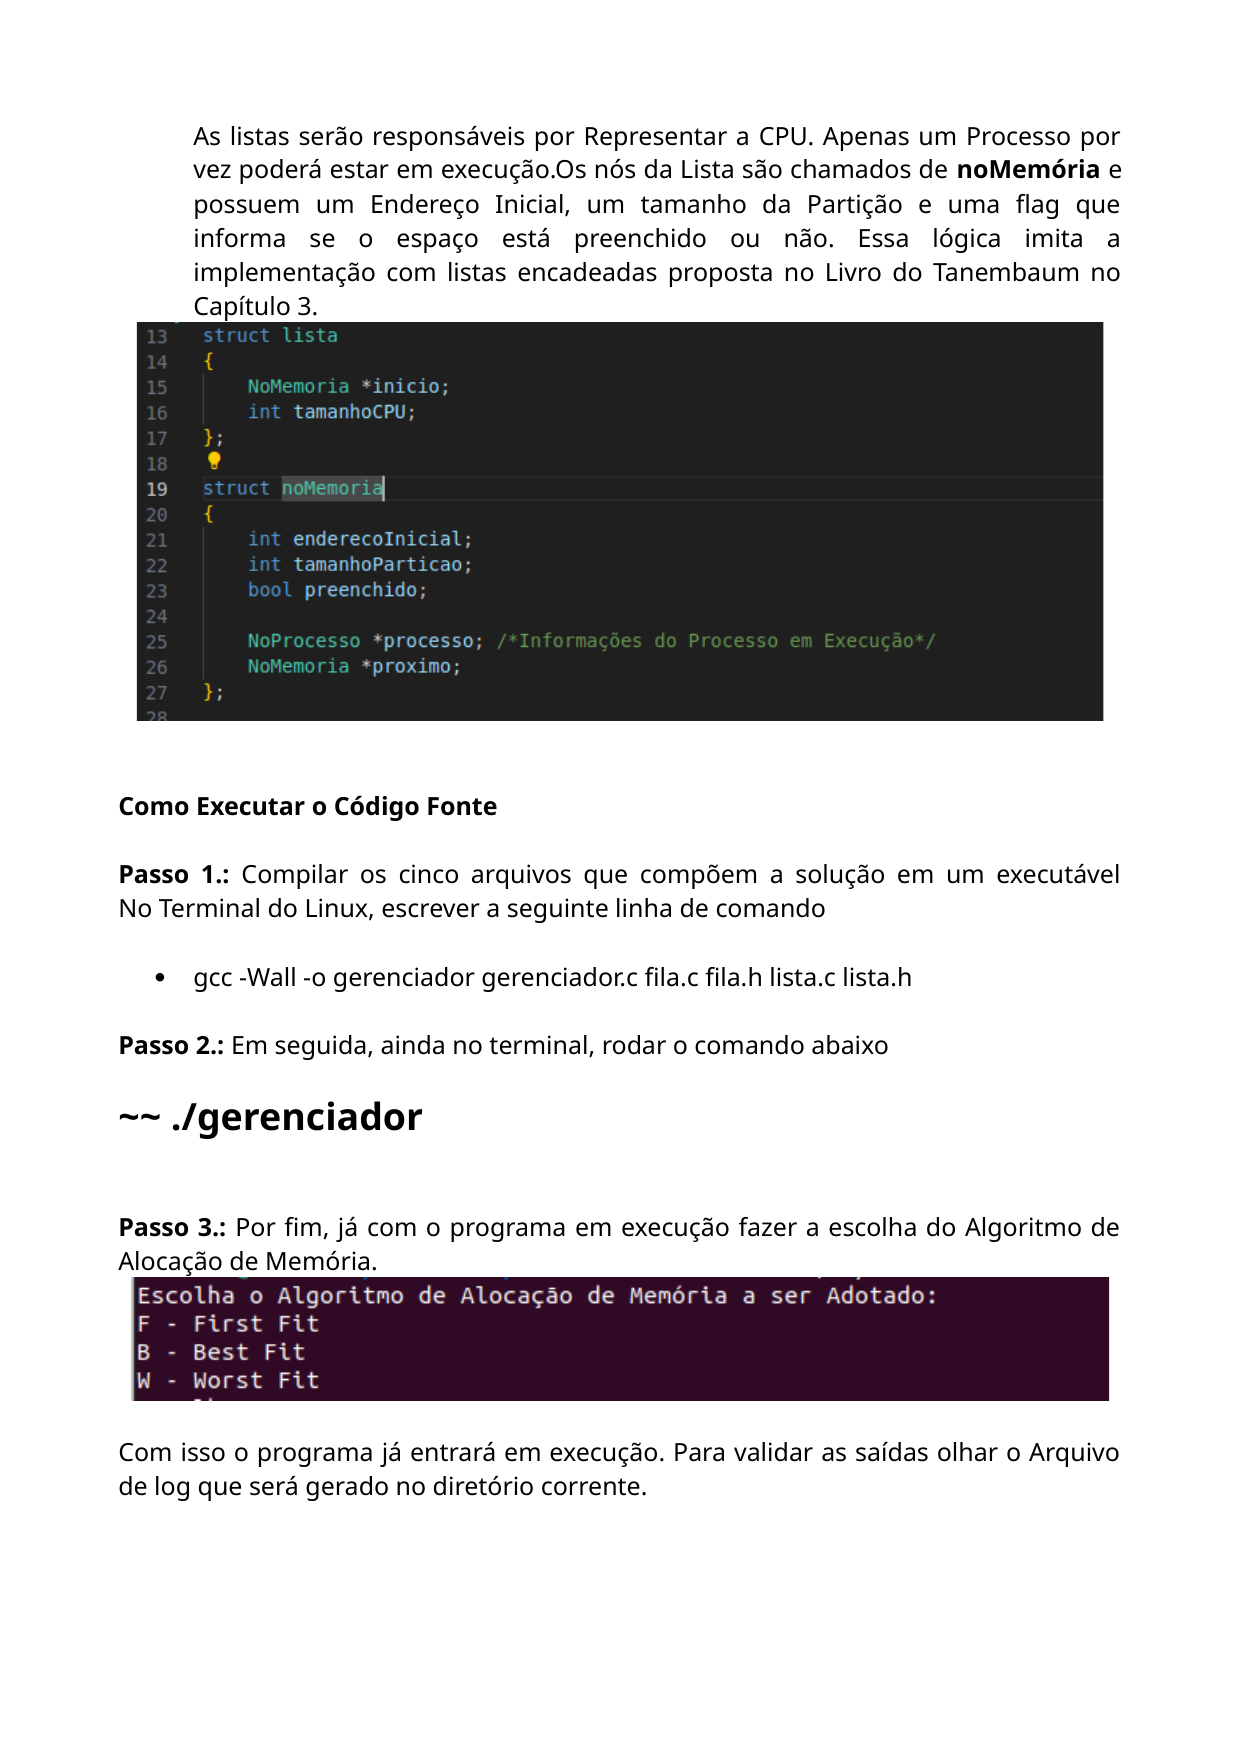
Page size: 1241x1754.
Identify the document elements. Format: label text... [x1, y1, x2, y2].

text Passo 2.: Em seguida, ainda no terminal, rodar o comando abaixo [118, 1027, 1122, 1061]
text Com isso o programa já entrará em execução. Para validar as saídas olhar o Arquivo de log que será gerado no diretório corrente. [118, 1435, 1122, 1503]
picture [136, 322, 1104, 721]
text ~~ ./gerenciador [118, 1090, 1122, 1141]
list gcc -Wall -o gerenciador gerenciador.c fila.c fila.h lista.c lista.h [156, 959, 1122, 993]
text Como Executar o Código Fonte [118, 789, 1122, 823]
text Passo 3.: Por fim, já com o programa em execução fazer a escolha do Algoritmo de Alocação de Memória. [118, 1209, 1122, 1277]
text Passo 1.: Compilar os cinco arquivos que compõem a solução em um executável No Terminal do Linux, escrever a seguinte linha de comando [118, 857, 1122, 925]
list As listas serão responsáveis por Representar a CPU. Apenas um Processo por vez poderá estar em execução.Os nós da Lista são chamados de noMemória e possuem um Endereço Inicial, um tamanho da Partição e uma flag que informa se o espaço está preenchido ou não. Essa lógica imita a implementação com listas encadeadas proposta no Livro do Tanembaum no Capítulo 3. [156, 118, 1122, 322]
picture [131, 1277, 1110, 1401]
